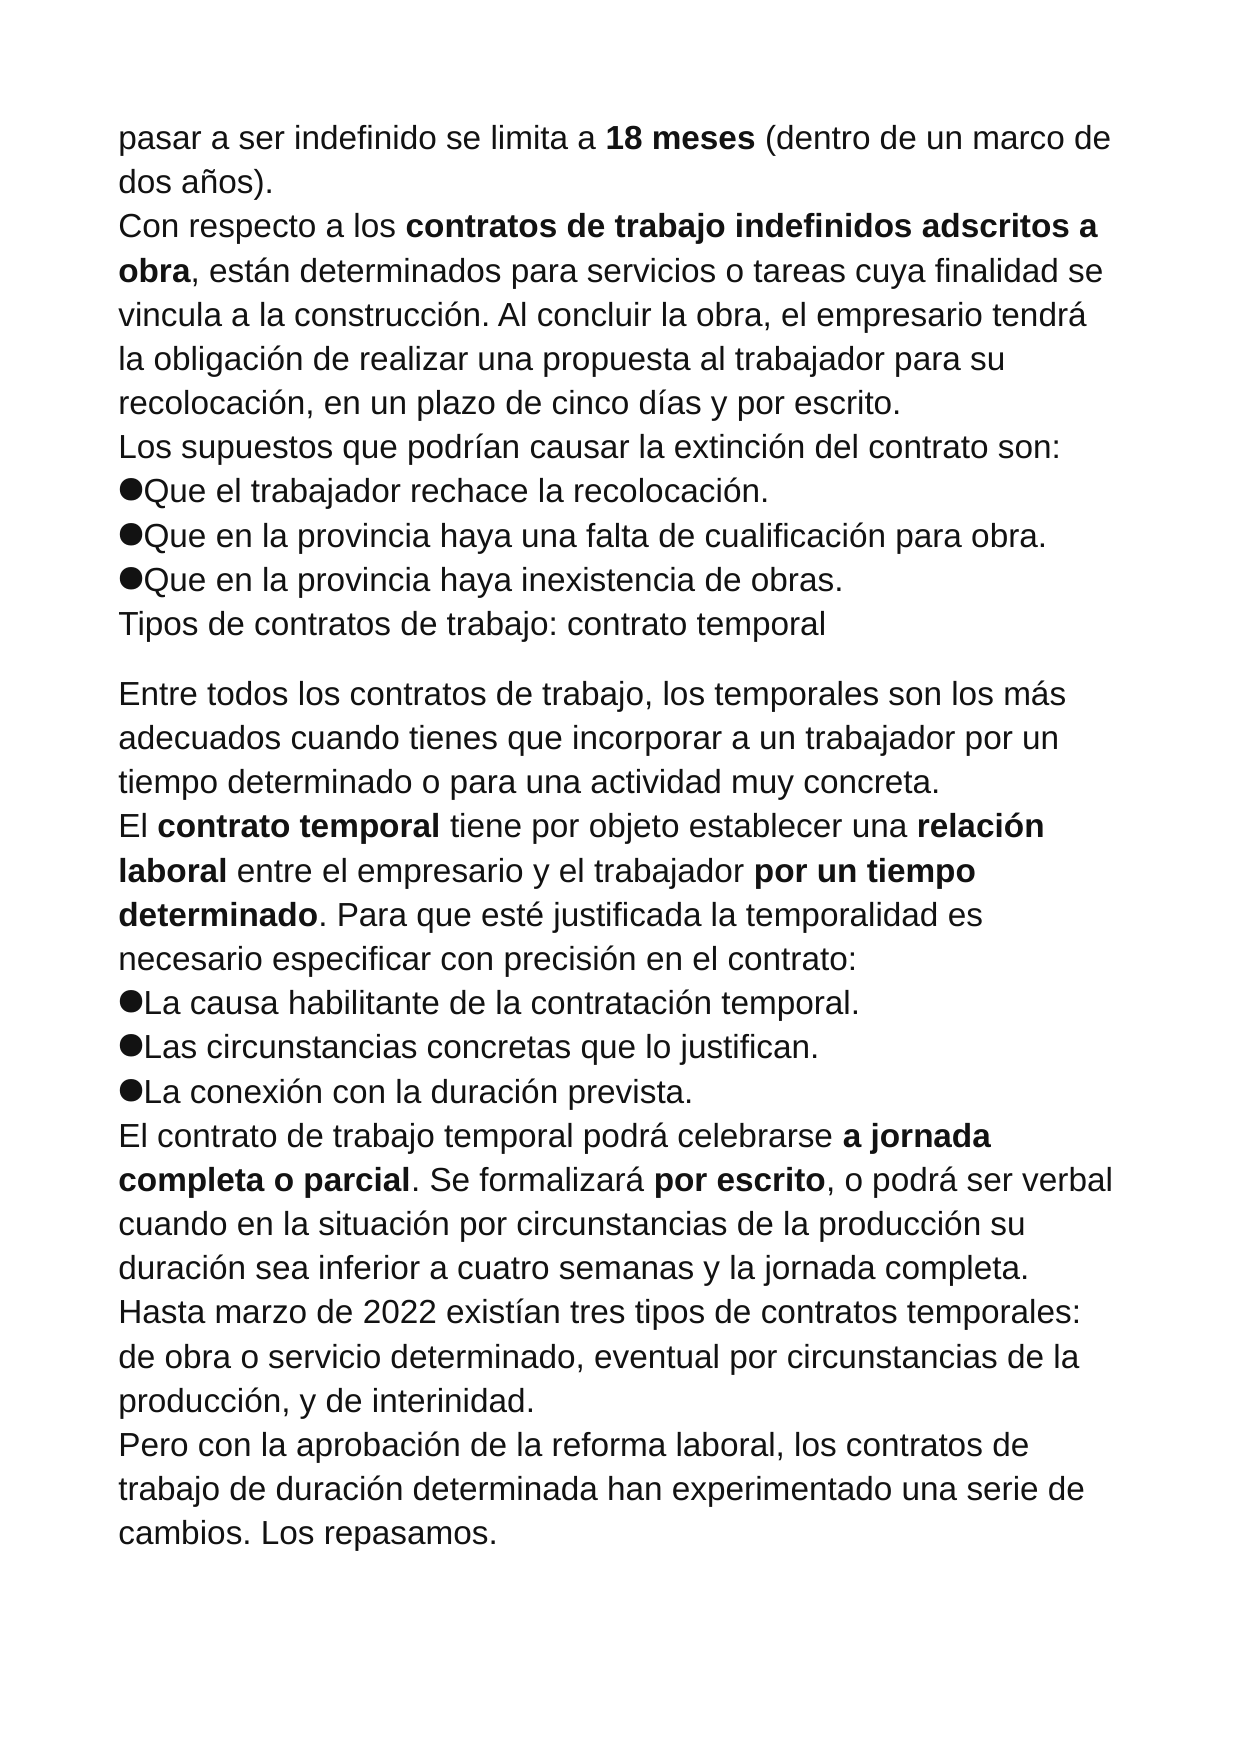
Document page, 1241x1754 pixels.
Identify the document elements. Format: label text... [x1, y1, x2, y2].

list Las circunstancias concretas que lo justifican. [118, 1027, 1122, 1066]
list Que en la provincia haya una falta de cualificación para obra. [118, 516, 1122, 554]
text pasar a ser indefinido se limita a 18 meses (dentro de un marco de dos años). [118, 118, 1122, 201]
text El contrato de trabajo temporal podrá celebrarse a jornada completa o parcial. Se formalizará por escrito, o podrá ser verbal cuando en la situación por circunstancias de la producción su duración sea inferior a cuatro semanas y la jornada completa. [118, 1116, 1122, 1287]
list La conexión con la duración prevista. [118, 1072, 1122, 1110]
subtitle Tipos de contratos de trabajo: contrato temporal [118, 604, 1122, 643]
text Hasta marzo de 2022 existían tres tipos de contratos temporales: de obra o servicio determinado, eventual por circunstancias de la producción, y de interinidad. [118, 1293, 1122, 1419]
text Pero con la aprobación de la reforma laboral, los contratos de trabajo de duración determinada han experimentado una serie de cambios. Los repasamos. [118, 1425, 1122, 1552]
text Con respecto a los contratos de trabajo indefinidos adscritos a obra, están determinados para servicios o tareas cuya finalidad se vincula a la construcción. Al concluir la obra, el empresario tendrá la obligación de realizar una propuesta al trabajador para su recolocación, en un plazo de cinco días y por escrito. [118, 206, 1122, 422]
text Los supuestos que podrían causar la extinción del contrato son: [118, 427, 1122, 466]
text Entre todos los contratos de trabajo, los temporales son los más adecuados cuando tienes que incorporar a un trabajador por un tiempo determinado o para una actividad muy concreta. [118, 674, 1122, 801]
list Que el trabajador rechace la recolocación. [118, 471, 1122, 510]
text El contrato temporal tiene por objeto establecer una relación laboral entre el empresario y el trabajador por un tiempo determinado. Para que esté justificada la temporalidad es necesario especificar con precisión en el contrato: [118, 806, 1122, 977]
list La causa habilitante de la contratación temporal. [118, 983, 1122, 1022]
list Que en la provincia haya inexistencia de obras. [118, 560, 1122, 598]
